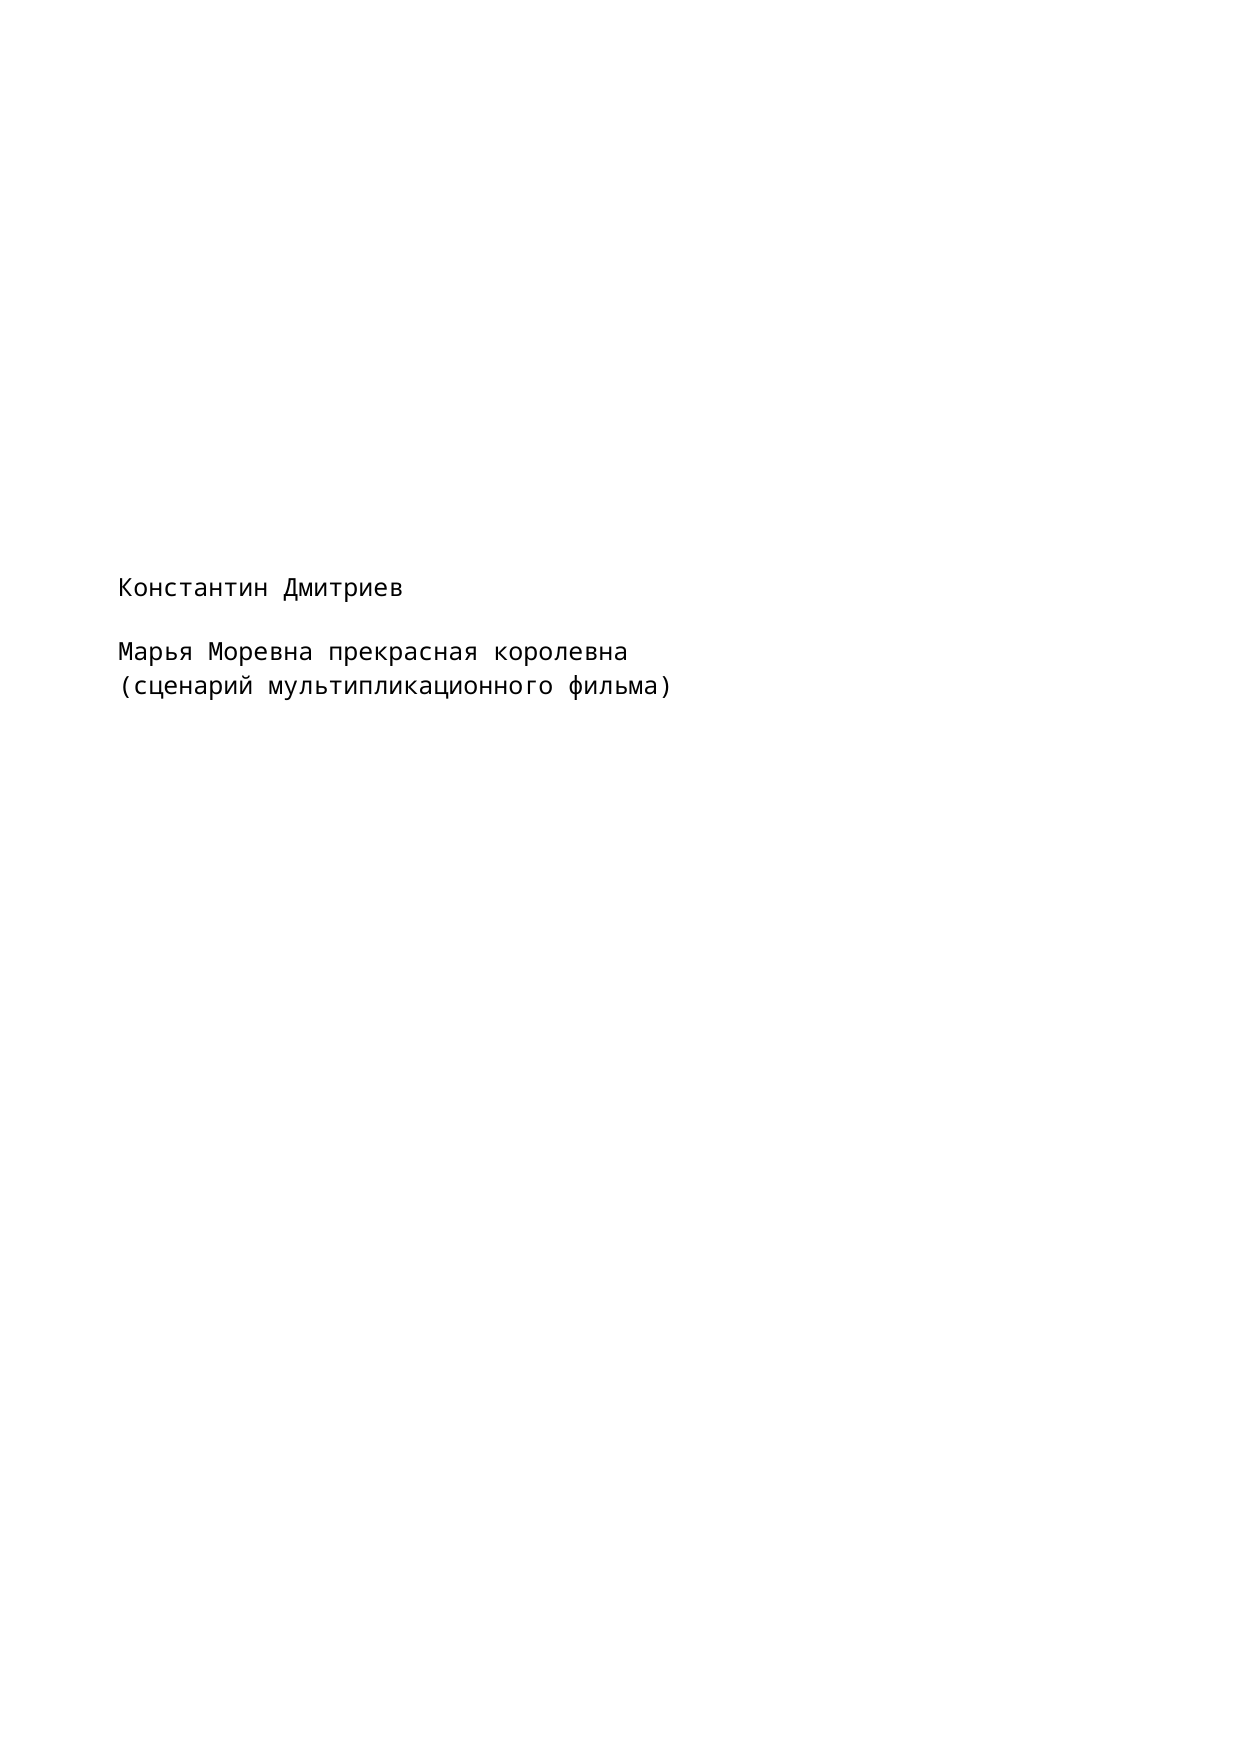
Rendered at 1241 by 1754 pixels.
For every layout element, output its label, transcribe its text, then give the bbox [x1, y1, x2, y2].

text (сценарий мультипликационного фильма) [118, 668, 1122, 702]
text Марья Моревна прекрасная королевна [118, 634, 1122, 668]
text Константин Дмитриев [118, 570, 1122, 604]
